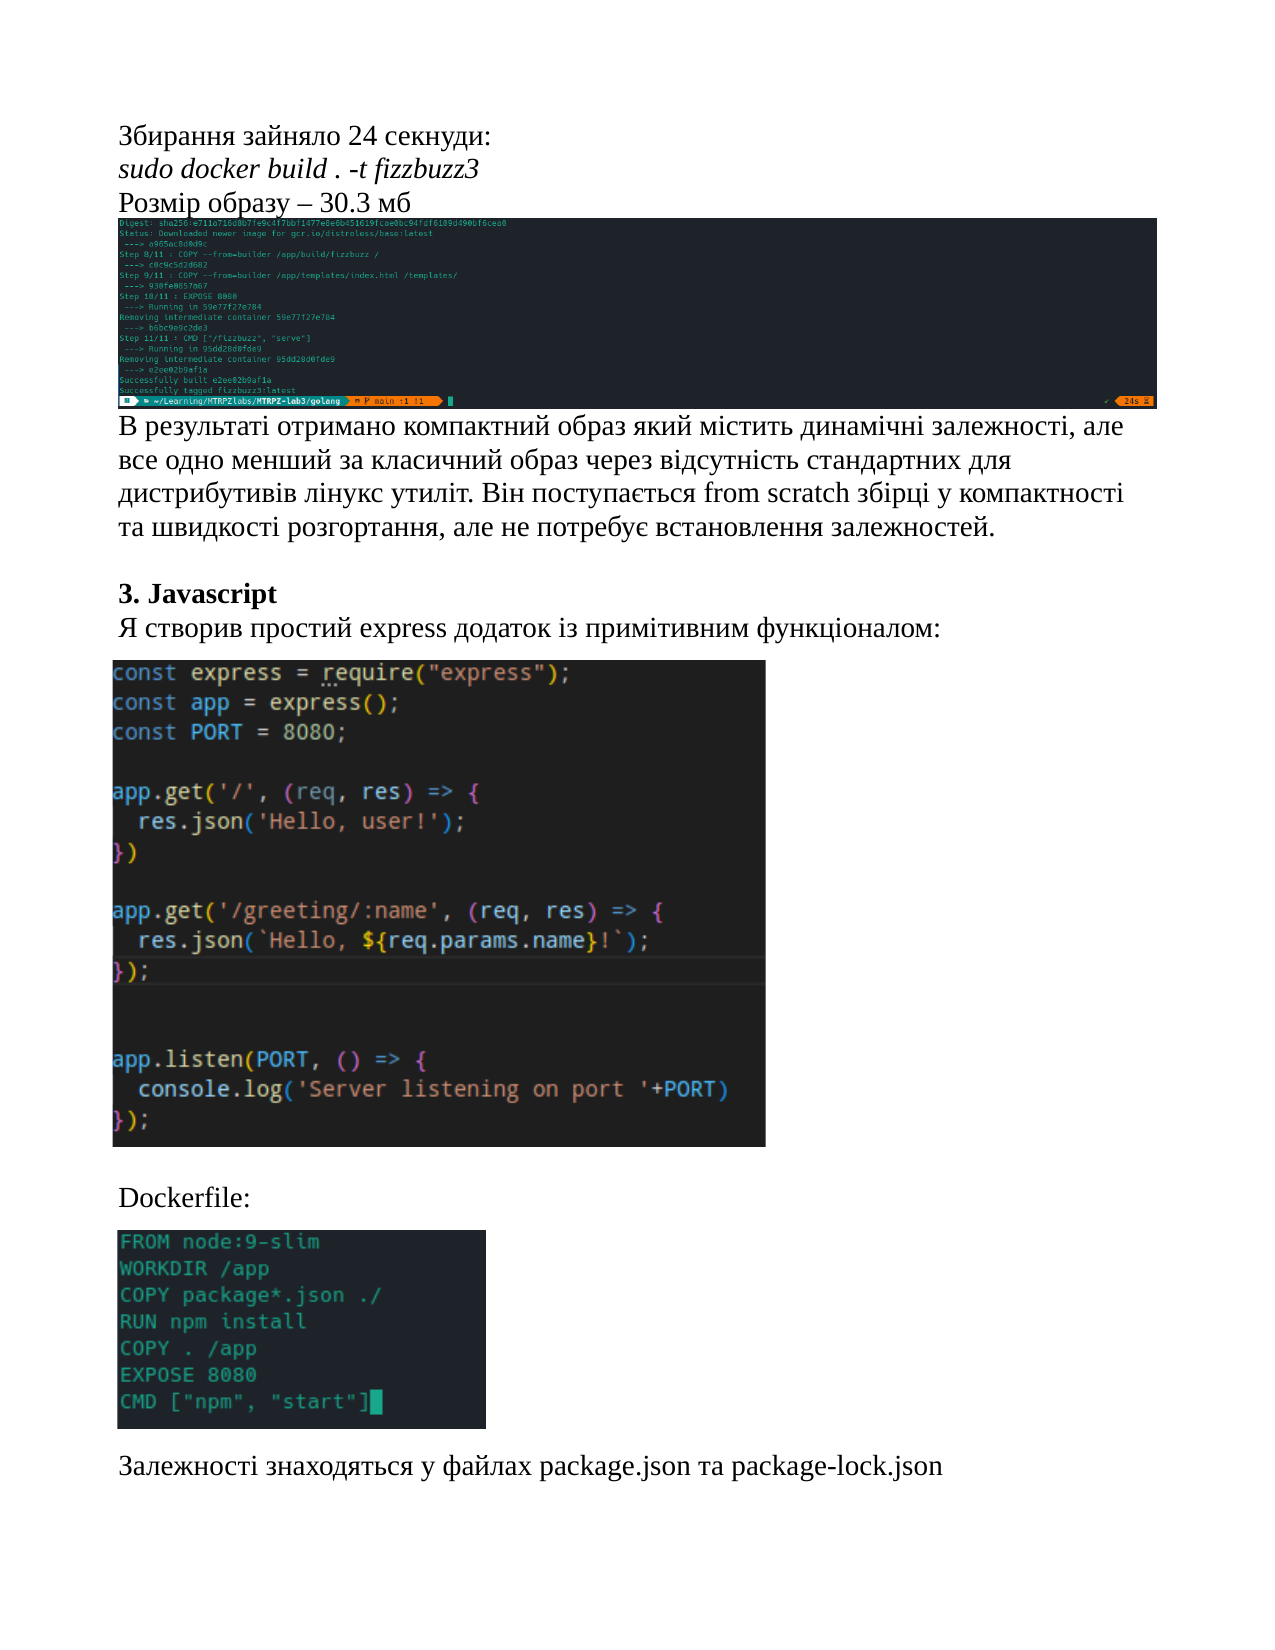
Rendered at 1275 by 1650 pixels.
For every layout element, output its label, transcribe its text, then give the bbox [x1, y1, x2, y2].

text Залежності знаходяться у файлах package.json та package-lock.json [118, 1448, 1157, 1482]
text 3. Javascript [118, 576, 1157, 610]
text В результаті отримано компактний образ який містить динамічні залежності, але все одно менший за класичний образ через відсутність стандартних для дистрибутивів лінукс утиліт. Він поступається from scratch збірці у компактності та швидкості розгортання, але не потребує встановлення залежностей. [118, 409, 1157, 543]
picture [117, 1230, 486, 1429]
picture [112, 660, 766, 1147]
text sudo docker build . -t fizzbuzz3 [118, 152, 1157, 185]
picture [118, 218, 1157, 409]
text Збирання зайняло 24 секнуди: [118, 118, 1157, 152]
text Розмір образу – 30.3 мб [118, 185, 1157, 218]
text Я створив простий express додаток із примітивним функціоналом: [118, 610, 1157, 643]
text Dockerfile: [118, 1180, 1157, 1213]
